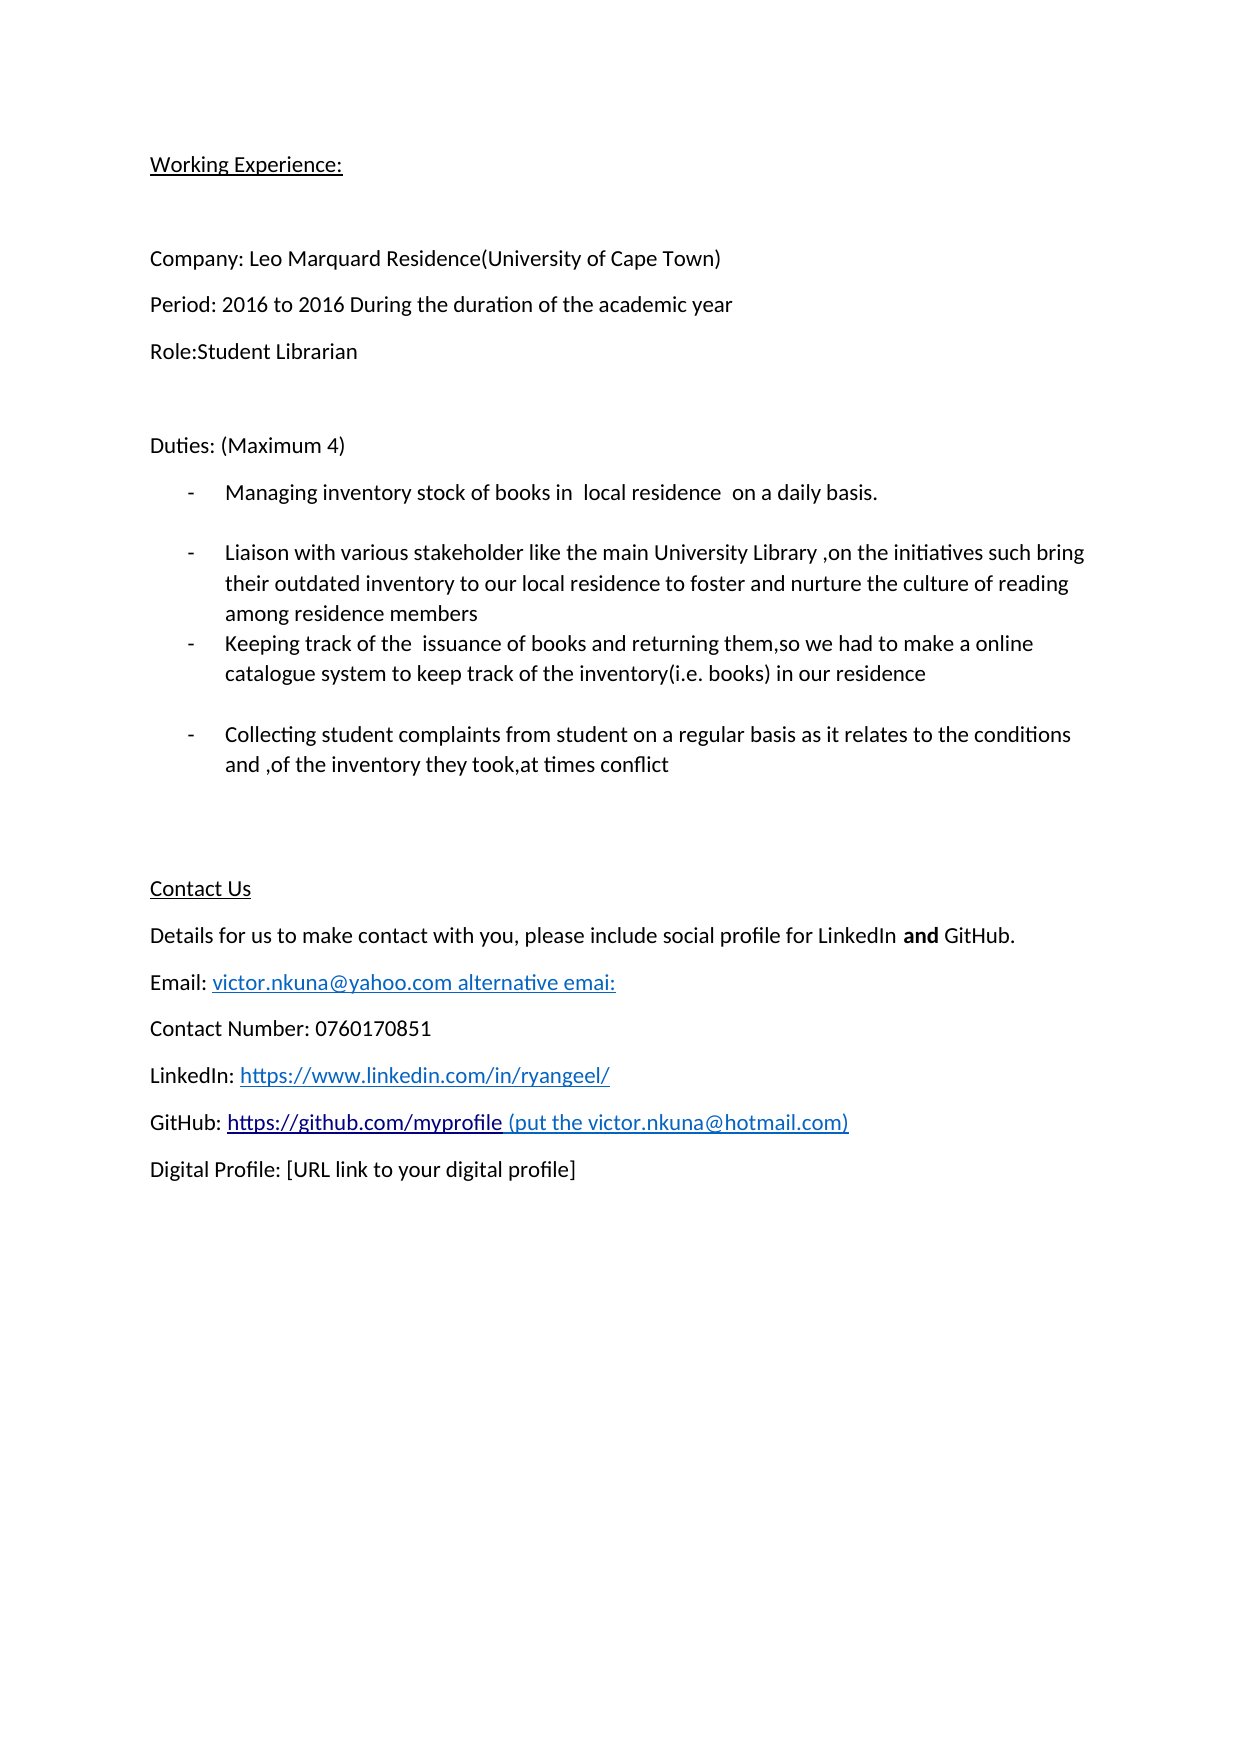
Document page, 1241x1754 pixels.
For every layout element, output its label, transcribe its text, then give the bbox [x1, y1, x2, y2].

text Company: Leo Marquard Residence(University of Cape Town) [150, 244, 1090, 272]
text Period: 2016 to 2016 During the duration of the academic year [150, 291, 1090, 319]
text Details for us to make contact with you, please include social profile for LinkedIn and GitHub. [150, 921, 1090, 949]
text Contact Number: 0760170851 [150, 1014, 1090, 1043]
text Email: victor.nkuna@yahoo.com alternative emai: [150, 968, 1090, 996]
text LinkedIn: https://www.linkedin.com/in/ryangeel/ [150, 1061, 1090, 1089]
list Keeping track of the issuance of books and returning them,so we had to make a online catalogue system to keep track of the inventory(i.e. books) in our residence [187, 629, 1090, 687]
text Digital Profile: [URL link to your digital profile] [150, 1155, 1090, 1183]
text Contact Us [150, 874, 1090, 902]
text Working Experience: [150, 150, 1090, 178]
text GitHub: https://github.com/myprofile (put the victor.nkuna@hotmail.com) [150, 1108, 1090, 1136]
text Role:Student Librarian [150, 337, 1090, 366]
list Liaison with various stakeholder like the main University Library ,on the initiatives such bring their outdated inventory to our local residence to foster and nurture the culture of reading among residence members [187, 538, 1090, 627]
list Collecting student complaints from student on a regular basis as it relates to the conditions and ,of the inventory they took,at times conflict [187, 720, 1090, 778]
text Duties: (Maximum 4) [150, 431, 1090, 459]
list Managing inventory stock of books in local residence on a daily basis. [187, 478, 1090, 506]
